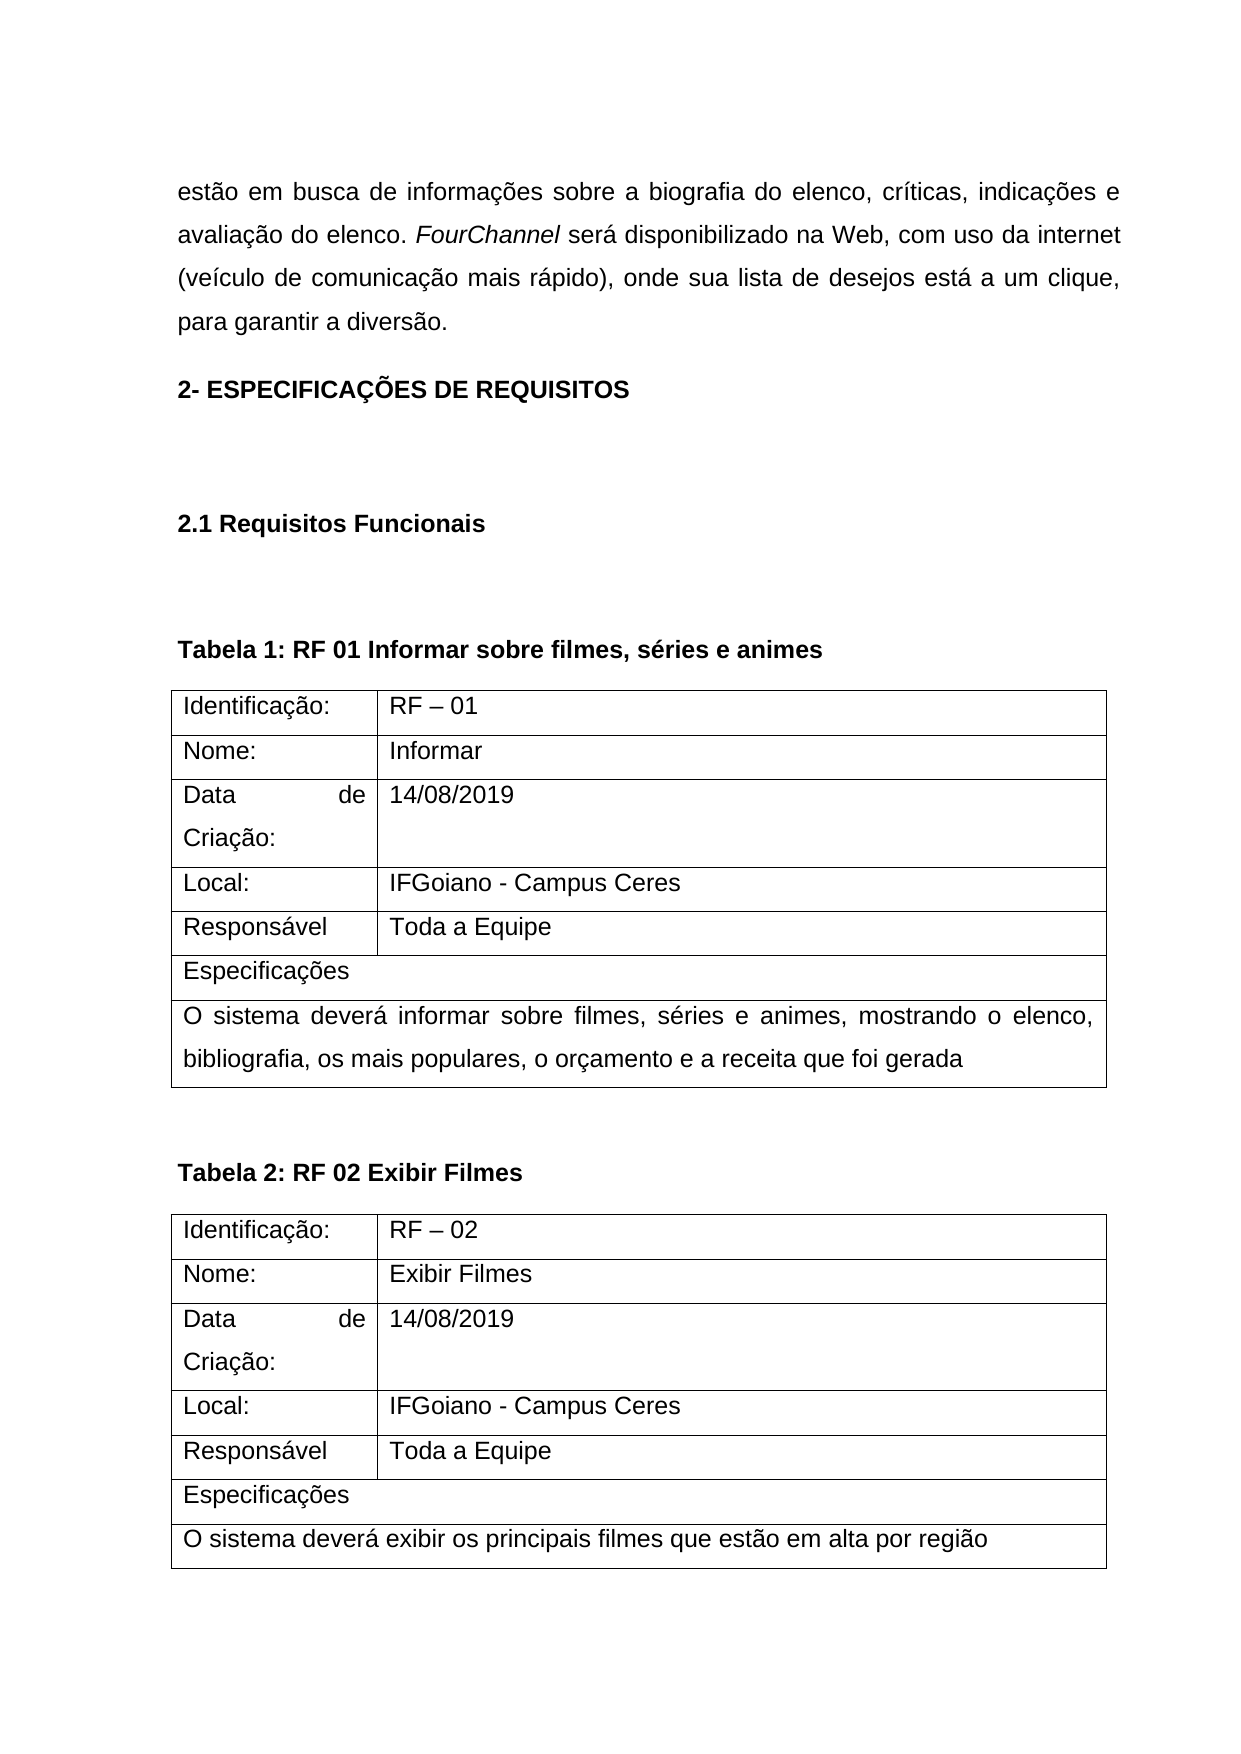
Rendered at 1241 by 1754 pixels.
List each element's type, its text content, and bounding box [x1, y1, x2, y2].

table_cell 14/08/2019 [378, 1304, 1106, 1390]
text estão em busca de informações sobre a biografia do elenco, críticas, indicações e avaliação do elenco. FourChannel será disponibilizado na Web, com uso da internet (veículo de comunicação mais rápido), onde sua lista de desejos está a um clique, para garantir a diversão. [177, 177, 1122, 335]
table_cell Nome: [172, 1260, 377, 1303]
text Tabela 1: RF 01 Informar sobre filmes, séries e animes [177, 635, 1122, 663]
table_cell O sistema deverá exibir os principais filmes que estão em alta por região [172, 1525, 1106, 1568]
table_cell Responsável [172, 912, 377, 955]
table_cell Nome: [172, 736, 377, 779]
table_cell IFGoiano - Campus Ceres [378, 1391, 1106, 1435]
subtitle 2- ESPECIFICAÇÕES DE REQUISITOS [177, 375, 1122, 403]
table_header RF – 01 [378, 691, 1106, 735]
table_cell Toda a Equipe [378, 912, 1106, 955]
table_header RF – 02 [378, 1215, 1106, 1258]
table_cell Data de Criação: [172, 1304, 377, 1390]
table_cell Data de Criação: [172, 780, 377, 867]
table_cell Informar [378, 736, 1106, 779]
table_header Identificação: [172, 1215, 377, 1258]
table_cell Especificações [172, 1480, 1106, 1523]
subtitle 2.1 Requisitos Funcionais [177, 509, 1122, 538]
table_cell O sistema deverá informar sobre filmes, séries e animes, mostrando o elenco, bibliografia, os mais populares, o orçamento e a receita que foi gerada [172, 1001, 1106, 1087]
table_cell Local: [172, 868, 377, 911]
table_cell Exibir Filmes [378, 1260, 1106, 1303]
table_cell IFGoiano - Campus Ceres [378, 868, 1106, 911]
table_cell Local: [172, 1391, 377, 1435]
table_header Identificação: [172, 691, 377, 735]
table_cell Especificações [172, 956, 1106, 1000]
table_cell Toda a Equipe [378, 1436, 1106, 1479]
table_cell 14/08/2019 [378, 780, 1106, 867]
table_cell Responsável [172, 1436, 377, 1479]
text Tabela 2: RF 02 Exibir Filmes [177, 1158, 1122, 1187]
